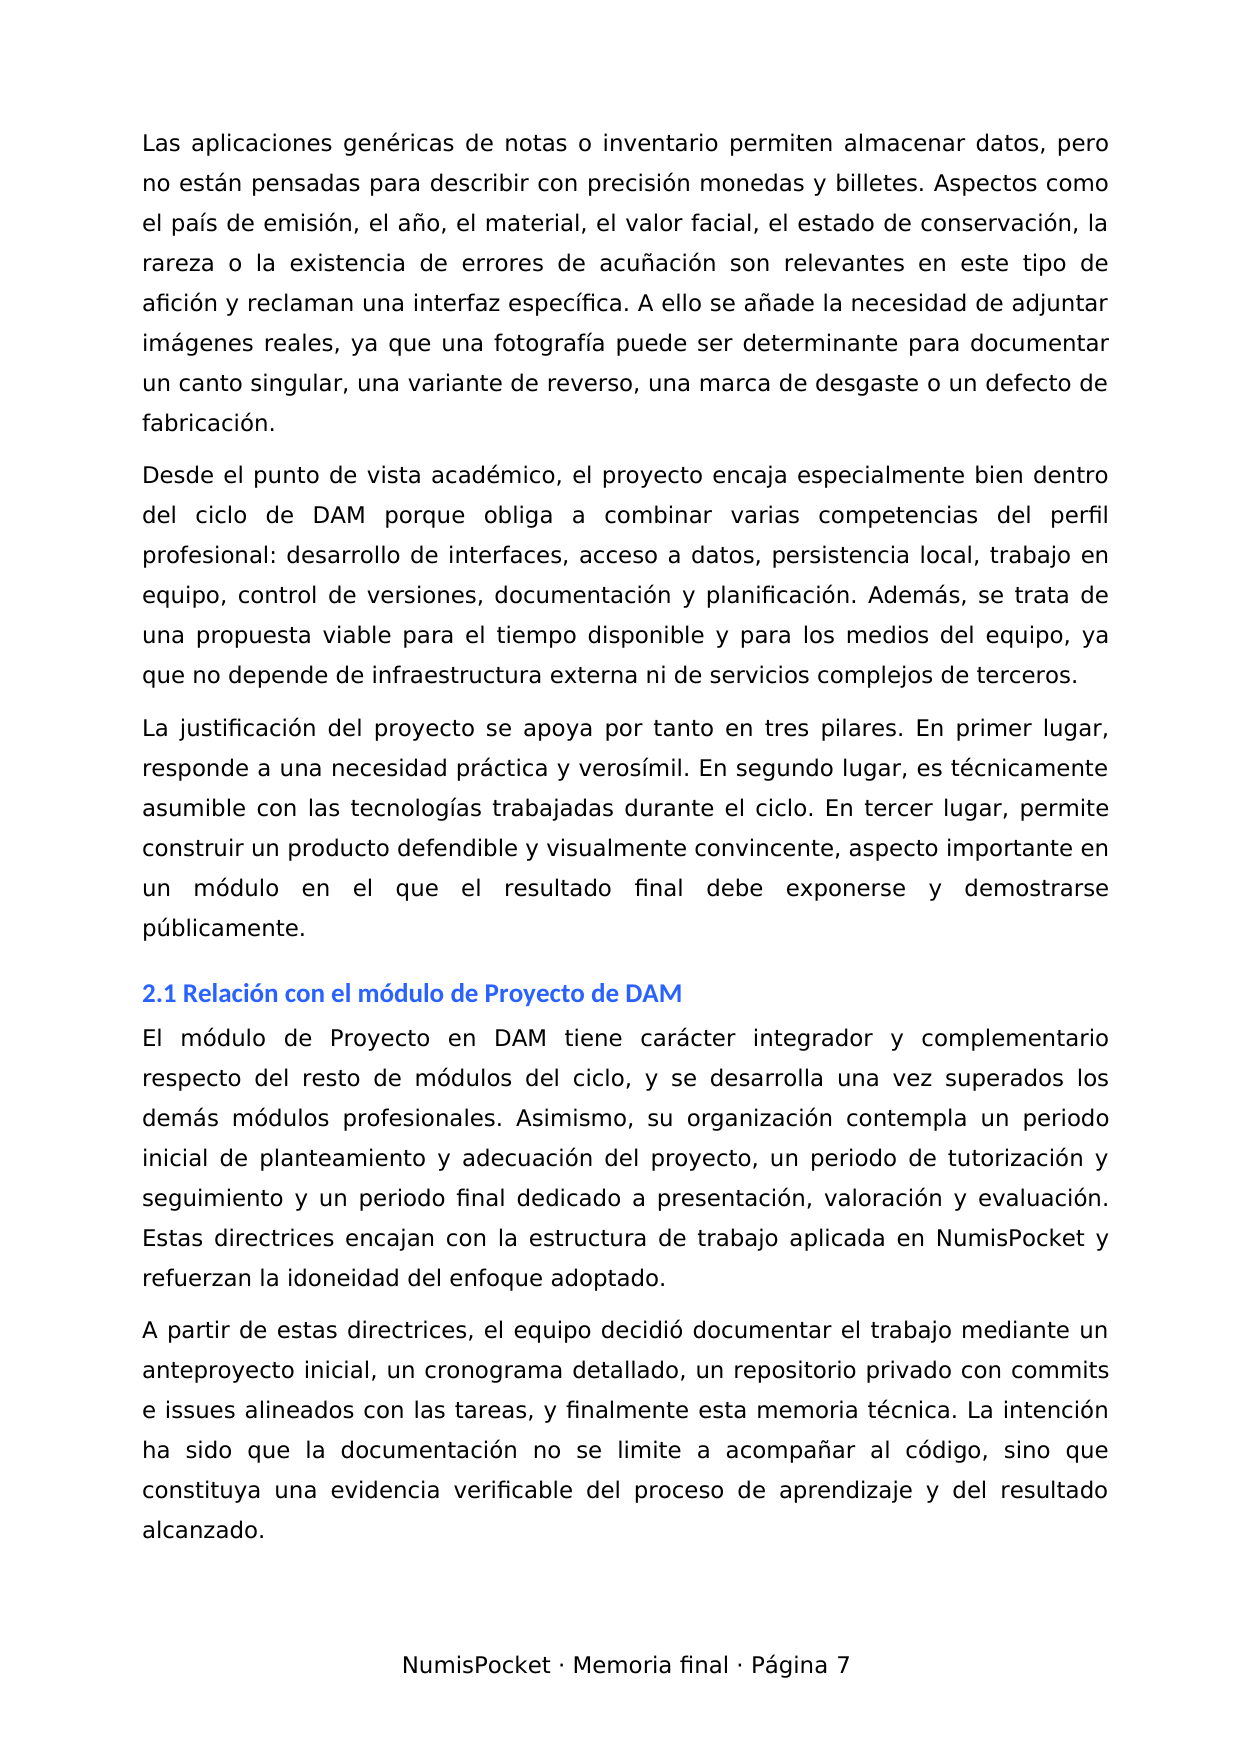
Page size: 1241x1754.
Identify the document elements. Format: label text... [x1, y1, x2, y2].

subtitle 2.1 Relación con el módulo de Proyecto de DAM [142, 976, 1110, 1009]
text Las aplicaciones genéricas de notas o inventario permiten almacenar datos, pero no están pensadas para describir con precisión monedas y billetes. Aspectos como el país de emisión, el año, el material, el valor facial, el estado de conservación, la rareza o la existencia de errores de acuñación son relevantes en este tipo de afición y reclaman una interfaz específica. A ello se añade la necesidad de adjuntar imágenes reales, ya que una fotografía puede ser determinante para documentar un canto singular, una variante de reverso, una marca de desgaste o un defecto de fabricación. [142, 130, 1110, 437]
text Desde el punto de vista académico, el proyecto encaja especialmente bien dentro del ciclo de DAM porque obliga a combinar varias competencias del perfil profesional: desarrollo de interfaces, acceso a datos, persistencia local, trabajo en equipo, control de versiones, documentación y planificación. Además, se trata de una propuesta viable para el tiempo disponible y para los medios del equipo, ya que no depende de infraestructura externa ni de servicios complejos de terceros. [142, 462, 1110, 689]
text A partir de estas directrices, el equipo decidió documentar el trabajo mediante un anteproyecto inicial, un cronograma detallado, un repositorio privado con commits e issues alineados con las tareas, y finalmente esta memoria técnica. La intención ha sido que la documentación no se limite a acompañar al código, sino que constituya una evidencia verificable del proceso de aprendizaje y del resultado alcanzado. [142, 1318, 1110, 1544]
text El módulo de Proyecto en DAM tiene carácter integrador y complementario respecto del resto de módulos del ciclo, y se desarrolla una vez superados los demás módulos profesionales. Asimismo, su organización contempla un periodo inicial de planteamiento y adecuación del proyecto, un periodo de tutorización y seguimiento y un periodo final dedicado a presentación, valoración y evaluación. Estas directrices encajan con la estructura de trabajo aplicada en NumisPocket y refuerzan la idoneidad del enfoque adoptado. [142, 1025, 1110, 1292]
text La justificación del proyecto se apoya por tanto en tres pilares. En primer lugar, responde a una necesidad práctica y verosímil. En segundo lugar, es técnicamente asumible con las tecnologías trabajadas durante el ciclo. En tercer lugar, permite construir un producto defendible y visualmente convincente, aspecto importante en un módulo en el que el resultado final debe exponerse y demostrarse públicamente. [142, 715, 1110, 942]
